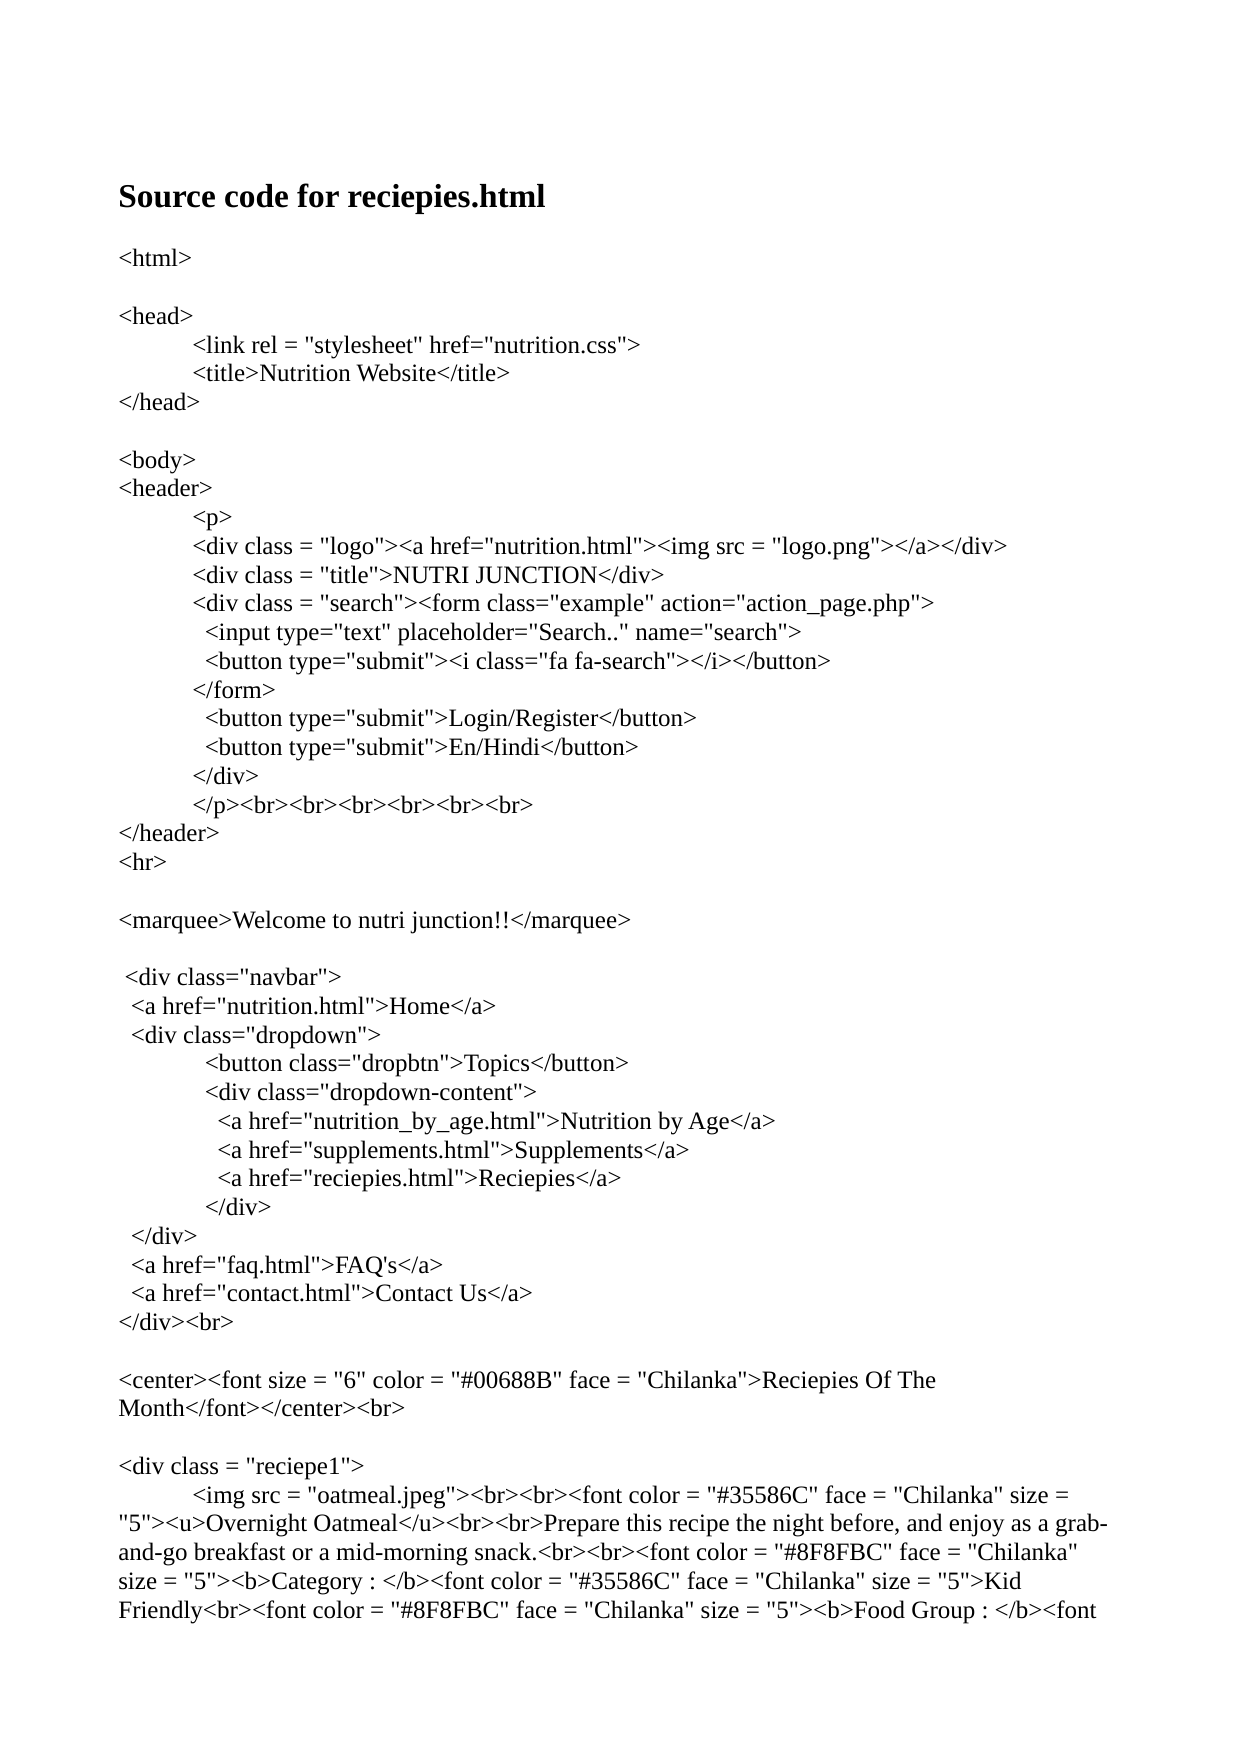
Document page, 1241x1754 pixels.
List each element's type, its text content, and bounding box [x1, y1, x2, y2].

text <a href="supplements.html">Supplements</a> [118, 1135, 1122, 1163]
text </div> [118, 761, 1122, 790]
text <a href="nutrition.html">Home</a> [118, 991, 1122, 1020]
text <center><font size = "6" color = "#00688B" face = "Chilanka">Reciepies Of The Month</font></center><br> [118, 1365, 1122, 1422]
text <div class = "title">NUTRI JUNCTION</div> [118, 560, 1122, 588]
text <a href="faq.html">FAQ's</a> [118, 1250, 1122, 1278]
text <body> [118, 445, 1122, 473]
text <button type="submit">En/Hindi</button> [118, 732, 1122, 761]
text </div> [118, 1221, 1122, 1250]
text <a href="nutrition_by_age.html">Nutrition by Age</a> [118, 1106, 1122, 1135]
text </div> [118, 1192, 1122, 1221]
text <div class = "search"><form class="example" action="action_page.php"> [118, 588, 1122, 617]
text <div class="dropdown-content"> [118, 1077, 1122, 1106]
text <div class = "logo"><a href="nutrition.html"><img src = "logo.png"></a></div> [118, 531, 1122, 560]
text <p> [118, 502, 1122, 531]
text </header> [118, 818, 1122, 847]
text <title>Nutrition Website</title> [118, 358, 1122, 387]
text <img src = "oatmeal.jpeg"><br><br><font color = "#35586C" face = "Chilanka" size = "5"><u>Overnight Oatmeal</u><br><br>Prepare this recipe the night before, and enjoy as a grab-and-go breakfast or a mid-morning snack.<br><br><font color = "#8F8FBC" face = "Chilanka" size = "5"><b>Category : </b><font color = "#35586C" face = "Chilanka" size = "5">Kid Friendly<br><font color = "#8F8FBC" face = "Chilanka" size = "5"><b>Food Group : </b><font [118, 1480, 1122, 1623]
text <html> [118, 243, 1122, 272]
text </head> [118, 387, 1122, 416]
text <input type="text" placeholder="Search.." name="search"> [118, 617, 1122, 646]
text </form> [118, 675, 1122, 703]
text <head> [118, 301, 1122, 330]
text <marquee>Welcome to nutri junction!!</marquee> [118, 905, 1122, 933]
text <hr> [118, 847, 1122, 876]
text </div><br> [118, 1307, 1122, 1336]
text <header> [118, 473, 1122, 502]
text <link rel = "stylesheet" href="nutrition.css"> [118, 330, 1122, 358]
text <div class = "reciepe1"> [118, 1451, 1122, 1480]
text <div class="dropdown"> [118, 1020, 1122, 1048]
text <button type="submit"><i class="fa fa-search"></i></button> [118, 646, 1122, 675]
text <button class="dropbtn">Topics</button> [118, 1048, 1122, 1077]
text </p><br><br><br><br><br><br> [118, 790, 1122, 818]
text <a href="reciepies.html">Reciepies</a> [118, 1163, 1122, 1192]
text <div class="navbar"> [118, 962, 1122, 991]
text <button type="submit">Login/Register</button> [118, 703, 1122, 732]
text <a href="contact.html">Contact Us</a> [118, 1278, 1122, 1307]
text Source code for reciepies.html [118, 176, 1122, 215]
